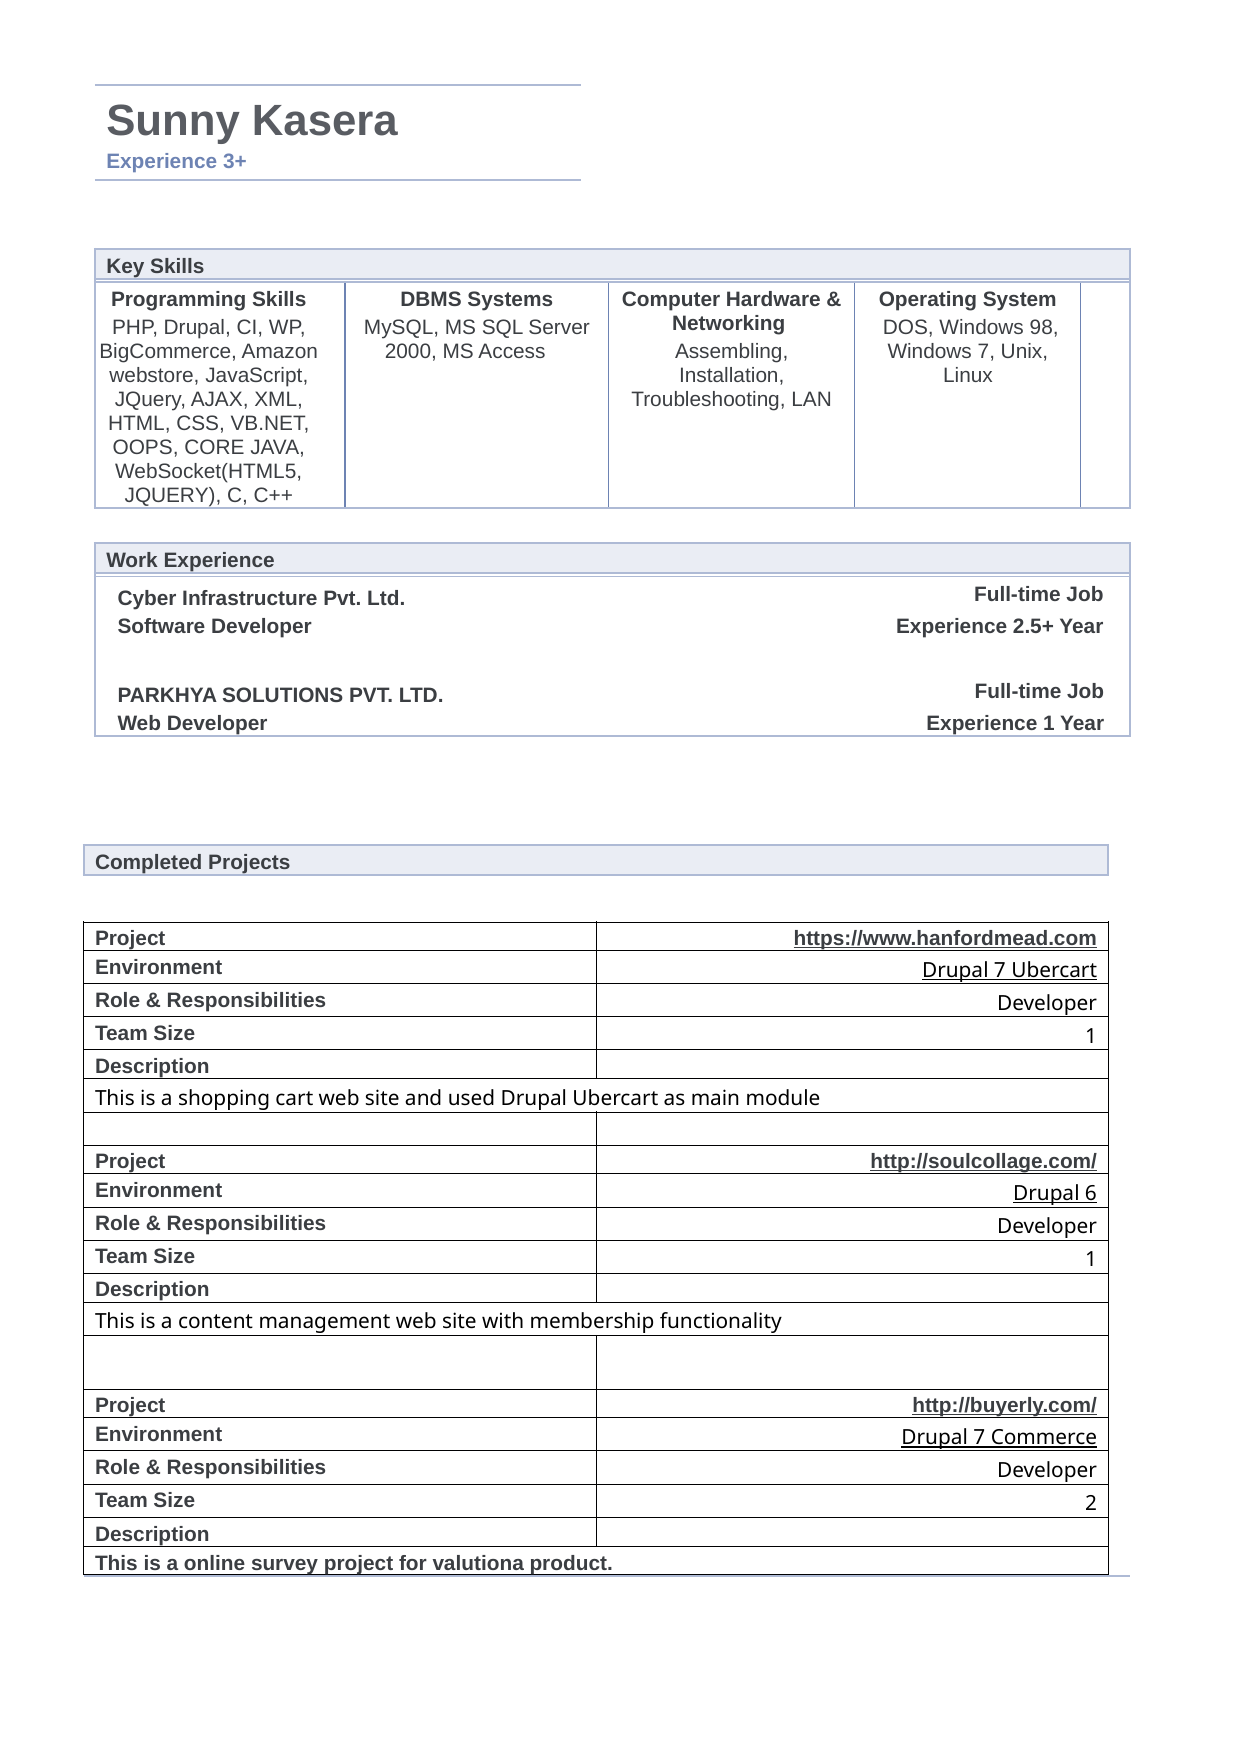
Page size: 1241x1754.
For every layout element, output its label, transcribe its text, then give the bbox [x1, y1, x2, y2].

table_cell [84, 1113, 596, 1144]
table_cell [84, 248, 94, 509]
table_cell 1 [597, 1241, 1108, 1273]
table_cell Drupal 7 Ubercart [597, 951, 1108, 983]
table_cell 1 [597, 1017, 1108, 1049]
table_cell Experience 3+ [95, 145, 581, 179]
table_cell Role & Responsibilities [84, 984, 596, 1016]
table_header Operating System DOS, Windows 98, Windows 7, Unix, Linux [855, 283, 1080, 507]
table_cell Project [84, 1390, 596, 1417]
table_cell [597, 1336, 1108, 1389]
table_cell This is a online survey project for valutiona product. [84, 1547, 1108, 1574]
table_header [84, 84, 581, 247]
table_cell This is a shopping cart web site and used Drupal Ubercart as main module [84, 1079, 1108, 1111]
table_header Work Experience [96, 544, 1129, 572]
table_cell 2 [597, 1485, 1108, 1517]
table_header Project [84, 923, 596, 950]
table_cell http://soulcollage.com/ [597, 1146, 1108, 1173]
table_cell Project [84, 1146, 596, 1173]
table_header [581, 84, 1130, 247]
table_cell Environment [84, 951, 596, 983]
table_cell Full-time Job [610, 675, 1115, 707]
table_cell Team Size [84, 1241, 596, 1273]
table_cell [84, 542, 1130, 844]
table_cell Environment [84, 1418, 596, 1450]
table_cell Description [84, 1518, 596, 1546]
table_cell Environment [84, 1174, 596, 1206]
table_header Sunny Kasera [95, 86, 581, 145]
table_header Cyber Infrastructure Pvt. Ltd. [106, 577, 610, 609]
table_cell Drupal 6 [597, 1174, 1108, 1206]
table_cell Drupal 7 Commerce [597, 1418, 1108, 1450]
table_cell PARKHYA SOLUTIONS PVT. LTD. [106, 675, 610, 707]
table_header DBMS Systems MySQL, MS SQL Server 2000, MS Access [346, 283, 608, 507]
table_cell Software Developer [106, 610, 610, 638]
table_cell [597, 1518, 1108, 1546]
table_header https://www.hanfordmead.com [597, 923, 1108, 950]
table_cell Role & Responsibilities [84, 1208, 596, 1239]
table_cell Web Developer [106, 707, 610, 735]
table_cell Description [84, 1050, 596, 1078]
table_cell Description [84, 1274, 596, 1302]
table_header Key Skills [96, 250, 1129, 278]
table_header Full-time Job [610, 577, 1115, 609]
table_header Completed Projects [85, 846, 1107, 874]
table_cell [1081, 283, 1129, 507]
table_cell Developer [597, 1208, 1108, 1239]
table_cell [84, 1336, 596, 1389]
table_cell Experience 2.5+ Year [610, 610, 1115, 638]
table_cell [84, 509, 1130, 542]
table_header Programming Skills PHP, Drupal, CI, WP, BigCommerce, Amazon webstore, JavaScript, JQuery, AJAX, XML, HTML, CSS, VB.NET, OOPS, CORE JAVA, WebSocket(HTML5, JQUERY), C, C++ [96, 283, 344, 507]
table_cell [597, 1274, 1108, 1302]
table_cell http://buyerly.com/ [597, 1390, 1108, 1417]
table_cell [96, 577, 1129, 735]
table_cell Developer [597, 1451, 1108, 1483]
table_cell Team Size [84, 1485, 596, 1517]
table_cell [84, 844, 1130, 1575]
table_cell [597, 1113, 1108, 1144]
table_cell Team Size [84, 1017, 596, 1049]
table_cell [597, 1050, 1108, 1078]
table_cell Role & Responsibilities [84, 1451, 596, 1483]
table_cell [106, 638, 1115, 674]
table_header Computer Hardware & Networking Assembling, Installation, Troubleshooting, LAN [609, 283, 854, 507]
table_cell Developer [597, 984, 1108, 1016]
table_cell This is a content management web site with membership functionality [84, 1303, 1108, 1335]
table_cell Experience 1 Year [610, 707, 1115, 735]
